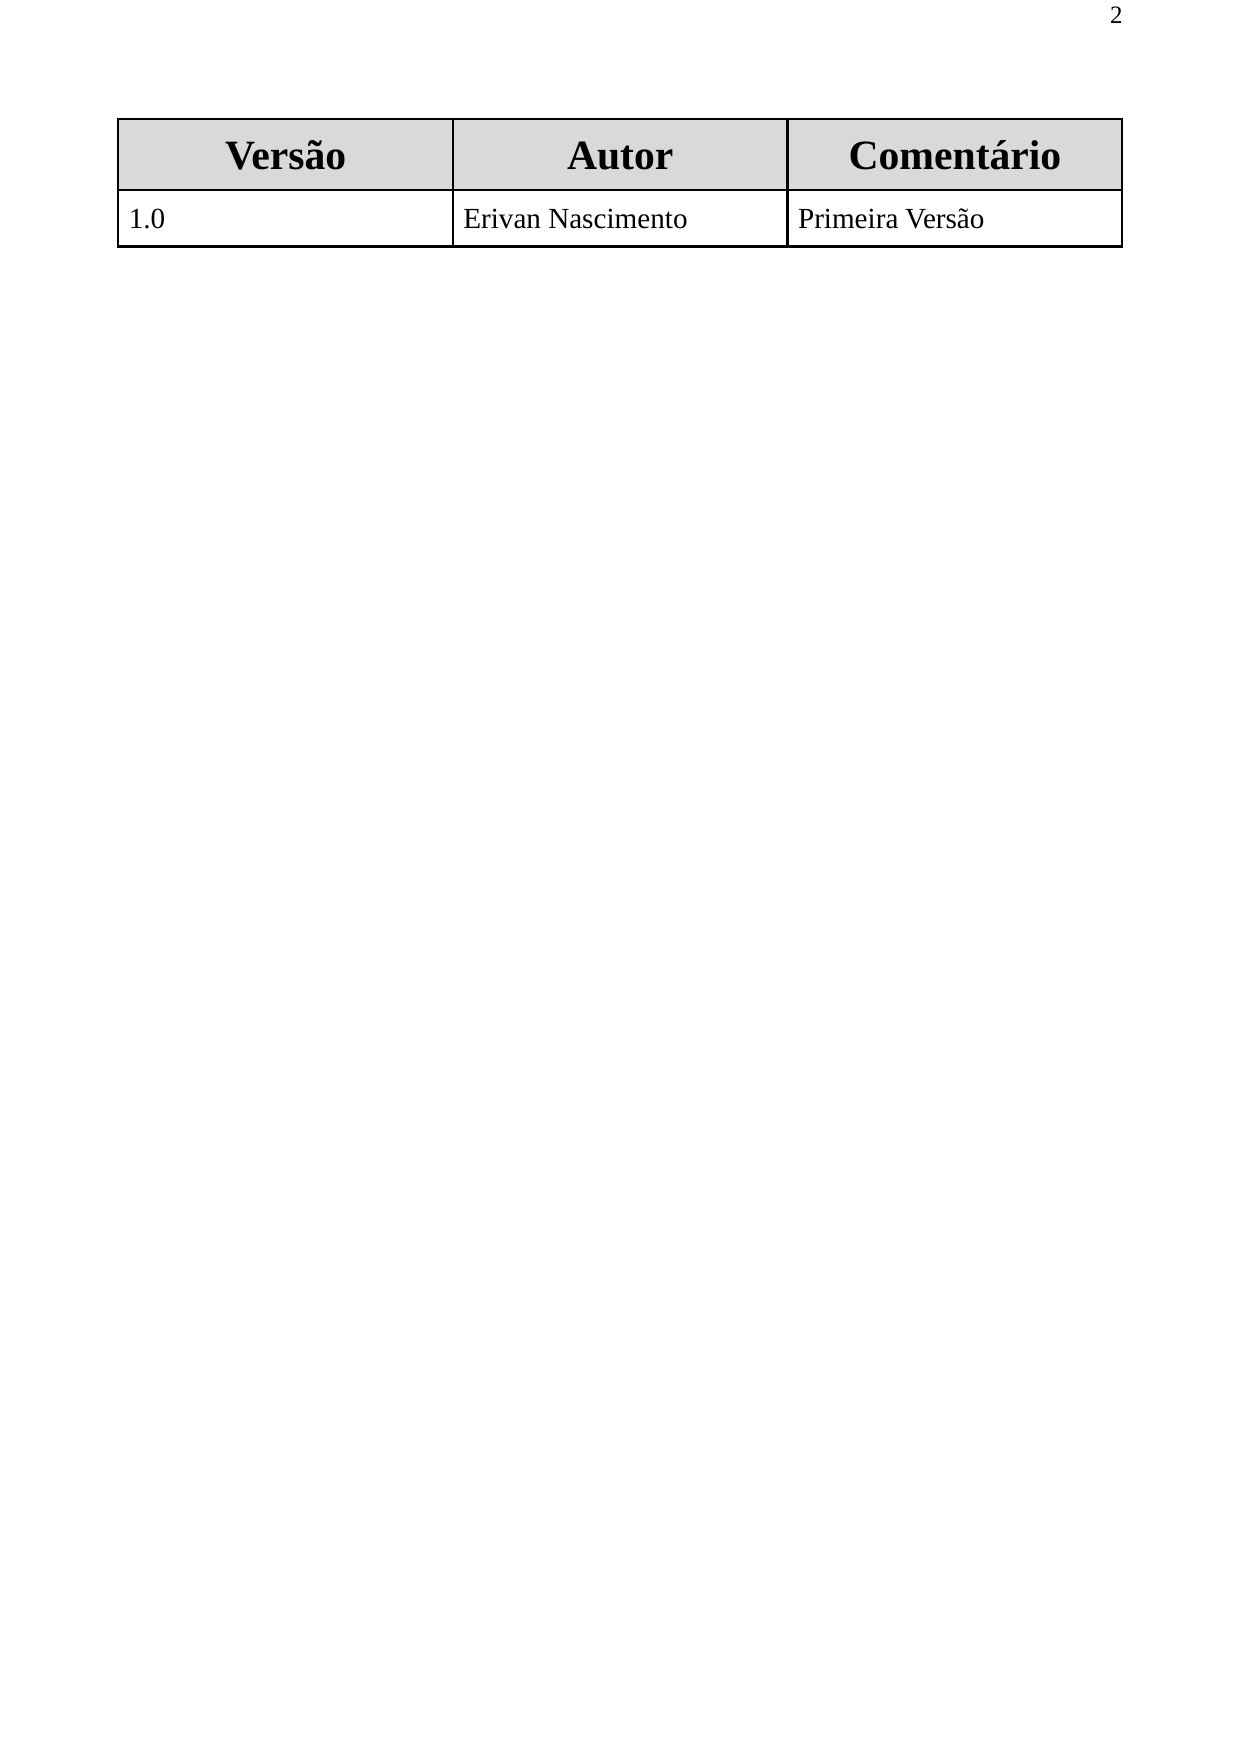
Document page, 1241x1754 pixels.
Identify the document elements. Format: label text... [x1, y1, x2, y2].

table_cell 1.0 [119, 191, 452, 245]
table_header Comentário [789, 120, 1121, 189]
table_header Versão [119, 120, 452, 189]
table_cell Erivan Nascimento [454, 191, 786, 245]
table_header Autor [454, 120, 786, 189]
table_cell Primeira Versão [789, 191, 1121, 245]
